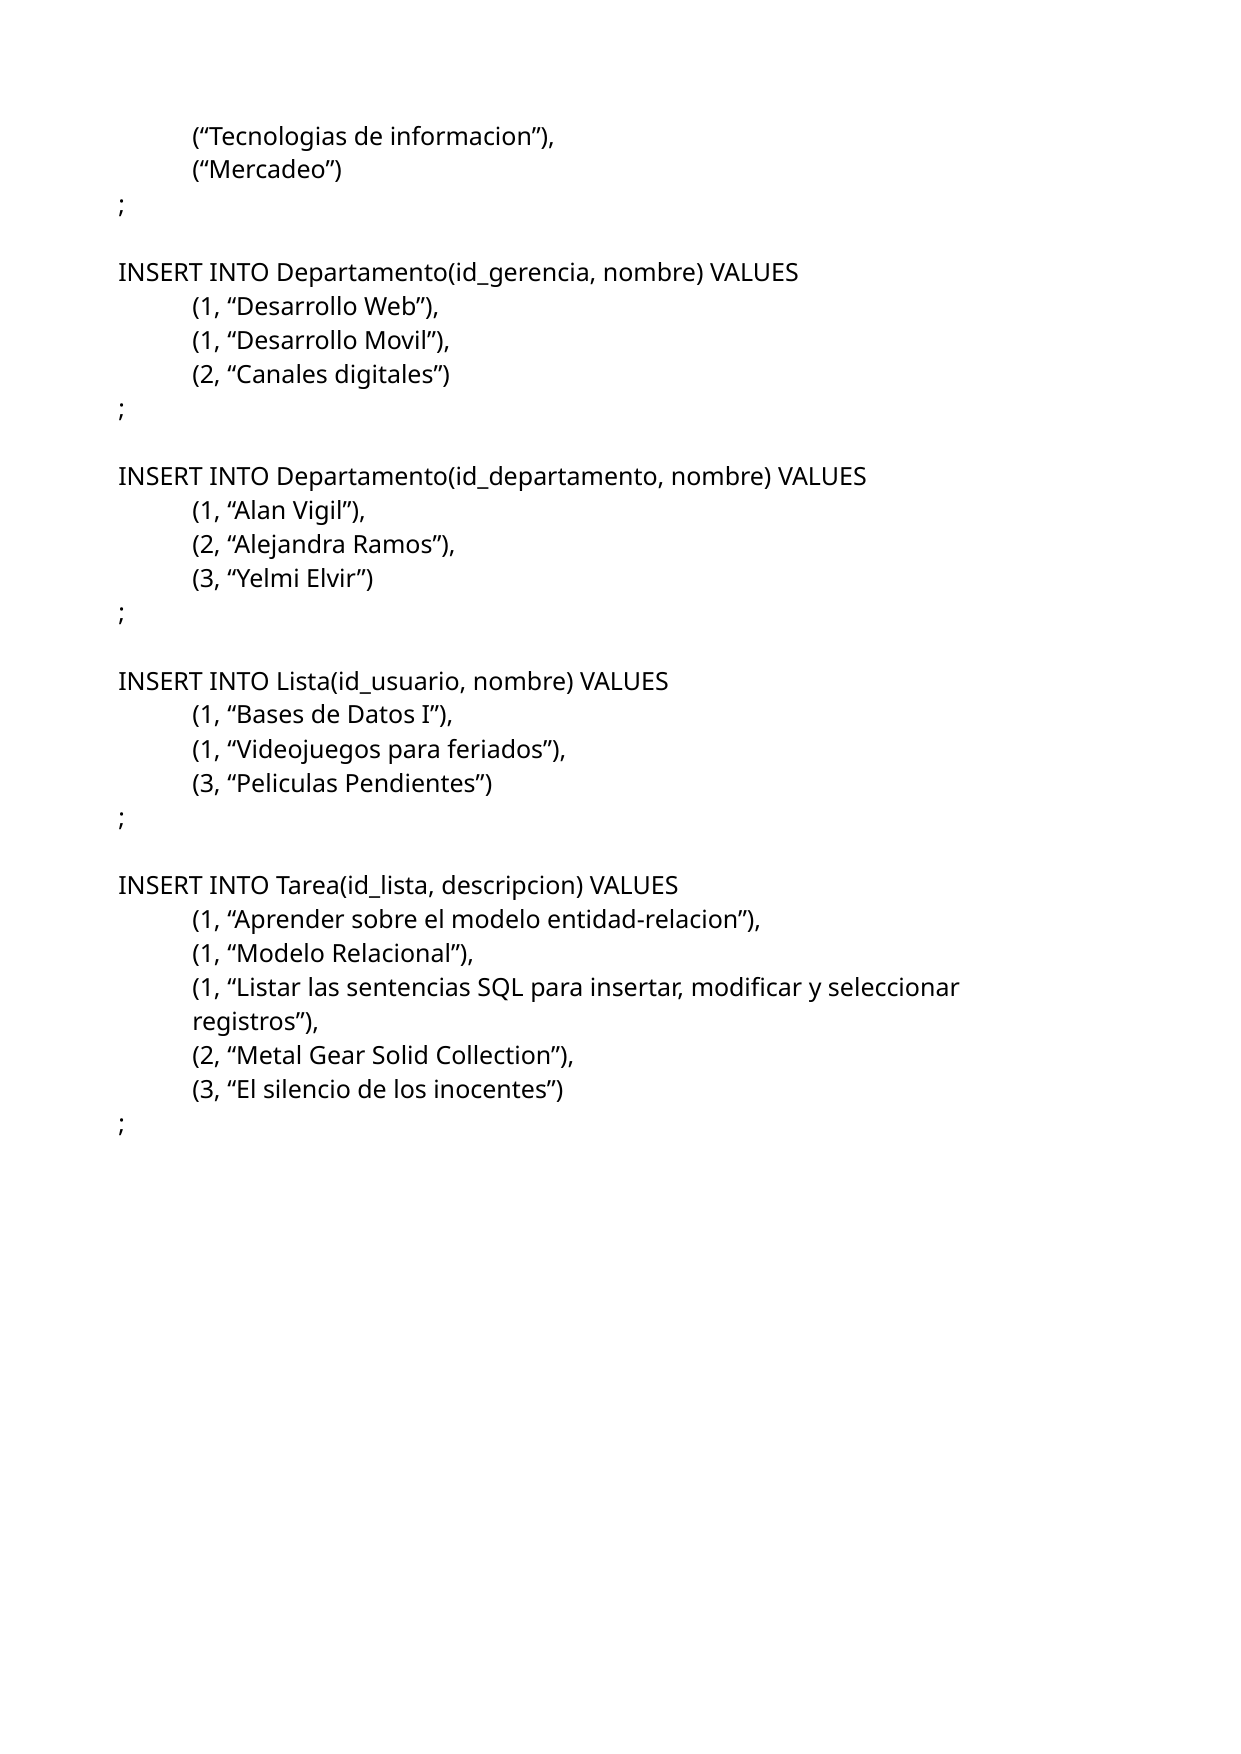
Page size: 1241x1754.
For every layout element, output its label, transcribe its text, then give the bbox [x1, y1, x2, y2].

text registros”), [118, 1004, 1122, 1038]
text INSERT INTO Lista(id_usuario, nombre) VALUES [118, 629, 1122, 697]
text (1, “Listar las sentencias SQL para insertar, modificar y seleccionar [118, 970, 1122, 1004]
text (3, “Peliculas Pendientes”) ; [118, 765, 1122, 833]
text (“Tecnologias de informacion”), (“Mercadeo”) ; INSERT INTO Departamento(id_gerencia, nombre) VALUES [118, 118, 1122, 288]
text (3, “Yelmi Elvir”) ; [118, 561, 1122, 629]
text INSERT INTO Tarea(id_lista, descripcion) VALUES [118, 867, 1122, 902]
text (1, “Alan Vigil”), (2, “Alejandra Ramos”), [118, 493, 1122, 561]
text (1, “Desarrollo Web”), (1, “Desarrollo Movil”), [118, 288, 1122, 357]
text (2, “Metal Gear Solid Collection”), [118, 1038, 1122, 1072]
text (1, “Aprender sobre el modelo entidad-relacion”), (1, “Modelo Relacional”), [118, 902, 1122, 970]
text (2, “Canales digitales”) ; INSERT INTO Departamento(id_departamento, nombre) VALUES [118, 357, 1122, 493]
text (1, “Bases de Datos I”), (1, “Videojuegos para feriados”), [118, 697, 1122, 765]
text (3, “El silencio de los inocentes”) ; [118, 1072, 1122, 1140]
